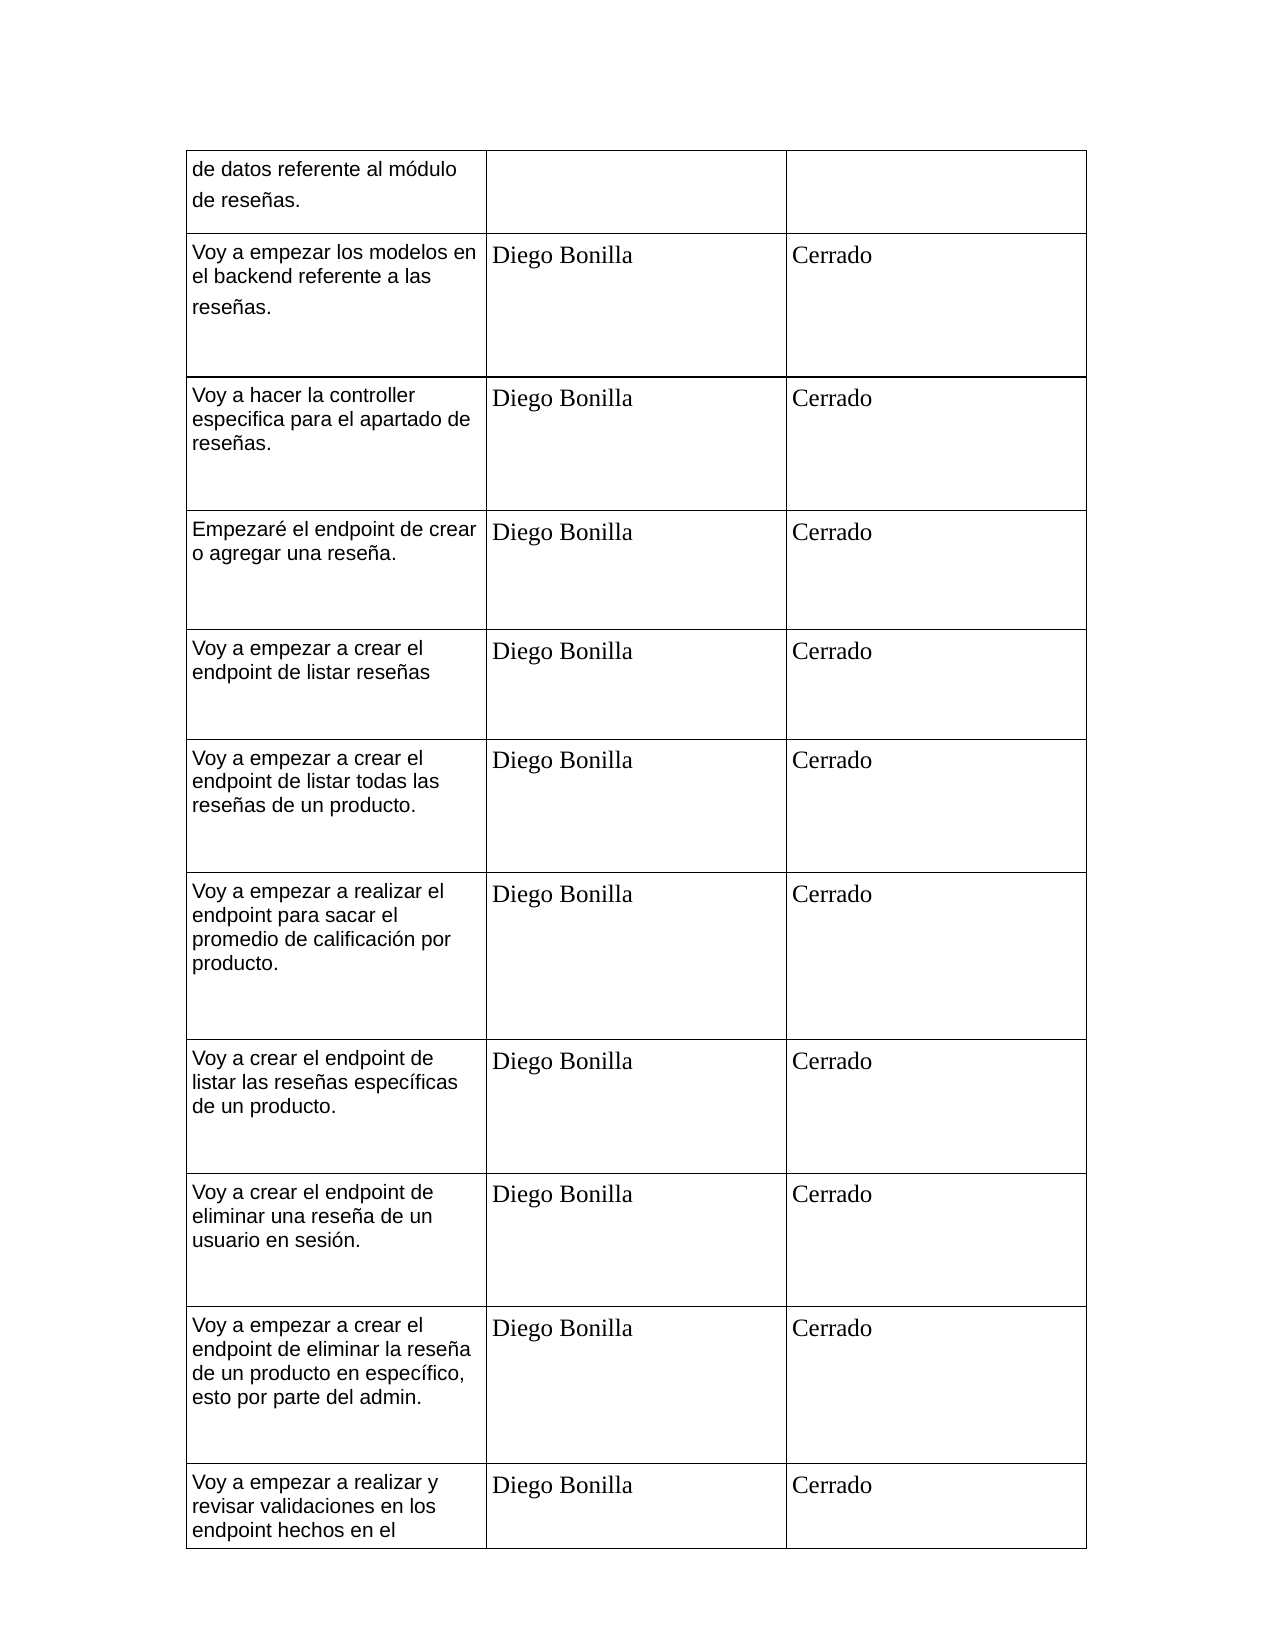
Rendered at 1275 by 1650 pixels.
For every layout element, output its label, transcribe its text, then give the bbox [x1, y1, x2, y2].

table_cell Diego Bonilla [487, 511, 786, 629]
table_cell [787, 151, 1086, 233]
table_cell Voy a empezar a crear el endpoint de listar reseñas [187, 630, 486, 739]
table_cell Cerrado [787, 378, 1086, 510]
table_cell Voy a empezar a realizar el endpoint para sacar el promedio de calificación por producto. [187, 873, 486, 1039]
table_cell Diego Bonilla [487, 378, 786, 510]
table_cell Cerrado [787, 740, 1086, 872]
table_cell Cerrado [787, 873, 1086, 1039]
table_cell Voy a empezar a crear el endpoint de listar todas las reseñas de un producto. [187, 740, 486, 872]
table_cell Diego Bonilla [487, 873, 786, 1039]
table_cell Diego Bonilla [487, 1307, 786, 1463]
table_cell Cerrado [787, 630, 1086, 739]
table_cell Empezaré el endpoint de crear o agregar una reseña. [187, 511, 486, 629]
table_cell Cerrado [787, 1307, 1086, 1463]
table_cell Voy a crear el endpoint de listar las reseñas específicas de un producto. [187, 1040, 486, 1173]
table_cell Voy a crear el endpoint de eliminar una reseña de un usuario en sesión. [187, 1174, 486, 1306]
table_cell Voy a empezar a realizar y revisar validaciones en los endpoint hechos en el [187, 1464, 486, 1548]
table_cell Cerrado [787, 1464, 1086, 1548]
table_cell de datos referente al módulo de reseñas. [187, 151, 486, 233]
table_cell Voy a empezar los modelos en el backend referente a las reseñas. [187, 234, 486, 376]
table_cell Cerrado [787, 234, 1086, 376]
table_cell Diego Bonilla [487, 1040, 786, 1173]
table_cell Cerrado [787, 511, 1086, 629]
table_cell Voy a empezar a crear el endpoint de eliminar la reseña de un producto en específico, esto por parte del admin. [187, 1307, 486, 1463]
table_cell Diego Bonilla [487, 1464, 786, 1548]
table_cell Cerrado [787, 1174, 1086, 1306]
table_cell Cerrado [787, 1040, 1086, 1173]
table_cell Diego Bonilla [487, 234, 786, 376]
table_cell Diego Bonilla [487, 630, 786, 739]
table_cell Diego Bonilla [487, 1174, 786, 1306]
table_cell [487, 151, 786, 233]
table_cell Voy a hacer la controller especifica para el apartado de reseñas. [187, 378, 486, 510]
table_cell Diego Bonilla [487, 740, 786, 872]
